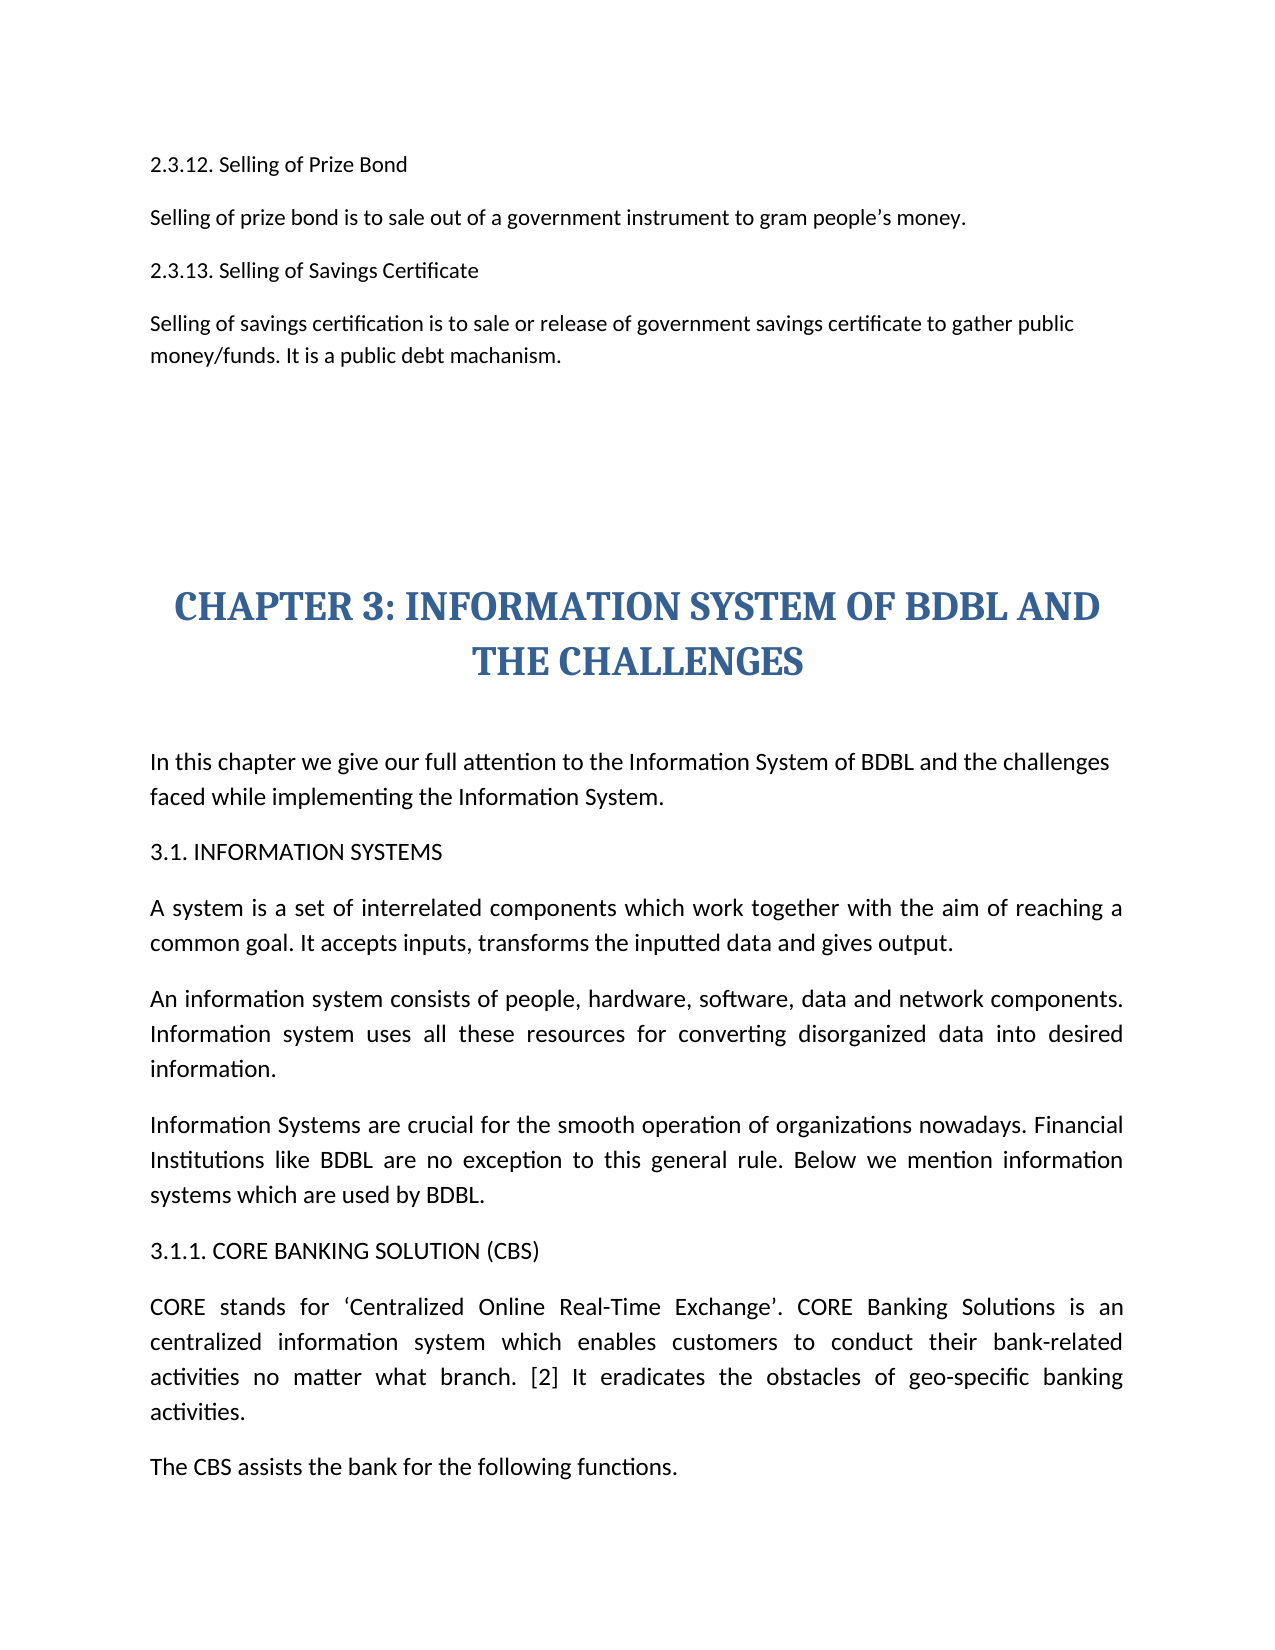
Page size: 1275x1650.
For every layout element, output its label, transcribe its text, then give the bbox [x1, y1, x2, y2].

text Information Systems are crucial for the smooth operation of organizations nowadays. Financial Institutions like BDBL are no exception to this general rule. Below we mention information systems which are used by BDBL. [150, 1109, 1125, 1209]
text In this chapter we give our full attention to the Information System of BDBL and the challenges faced while implementing the Information System. [150, 746, 1125, 811]
text 2.3.13. Selling of Savings Certificate [150, 256, 1125, 284]
text 2.3.12. Selling of Prize Bond [150, 150, 1125, 178]
subtitle CHAPTER 3: INFORMATION SYSTEM OF BDBL AND THE CHALLENGES [150, 582, 1125, 686]
text The CBS assists the bank for the following functions. [150, 1452, 1125, 1482]
text 3.1. INFORMATION SYSTEMS [150, 837, 1125, 867]
text CORE stands for ‘Centralized Online Real-Time Exchange’. CORE Banking Solutions is an centralized information system which enables customers to conduct their bank-related activities no matter what branch. [2] It eradicates the obstacles of geo-specific banking activities. [150, 1291, 1125, 1426]
text A system is a set of interrelated components which work together with the aim of reaching a common goal. It accepts inputs, transforms the inputted data and gives output. [150, 892, 1125, 958]
text Selling of savings certification is to sale or release of government savings certificate to gather public money/funds. It is a public debt machanism. [150, 309, 1125, 369]
text An information system consists of people, hardware, software, data and network components. Information system uses all these resources for converting disorganized data into desired information. [150, 983, 1125, 1084]
text 3.1.1. CORE BANKING SOLUTION (CBS) [150, 1235, 1125, 1265]
text Selling of prize bond is to sale out of a government instrument to gram people’s money. [150, 203, 1125, 231]
